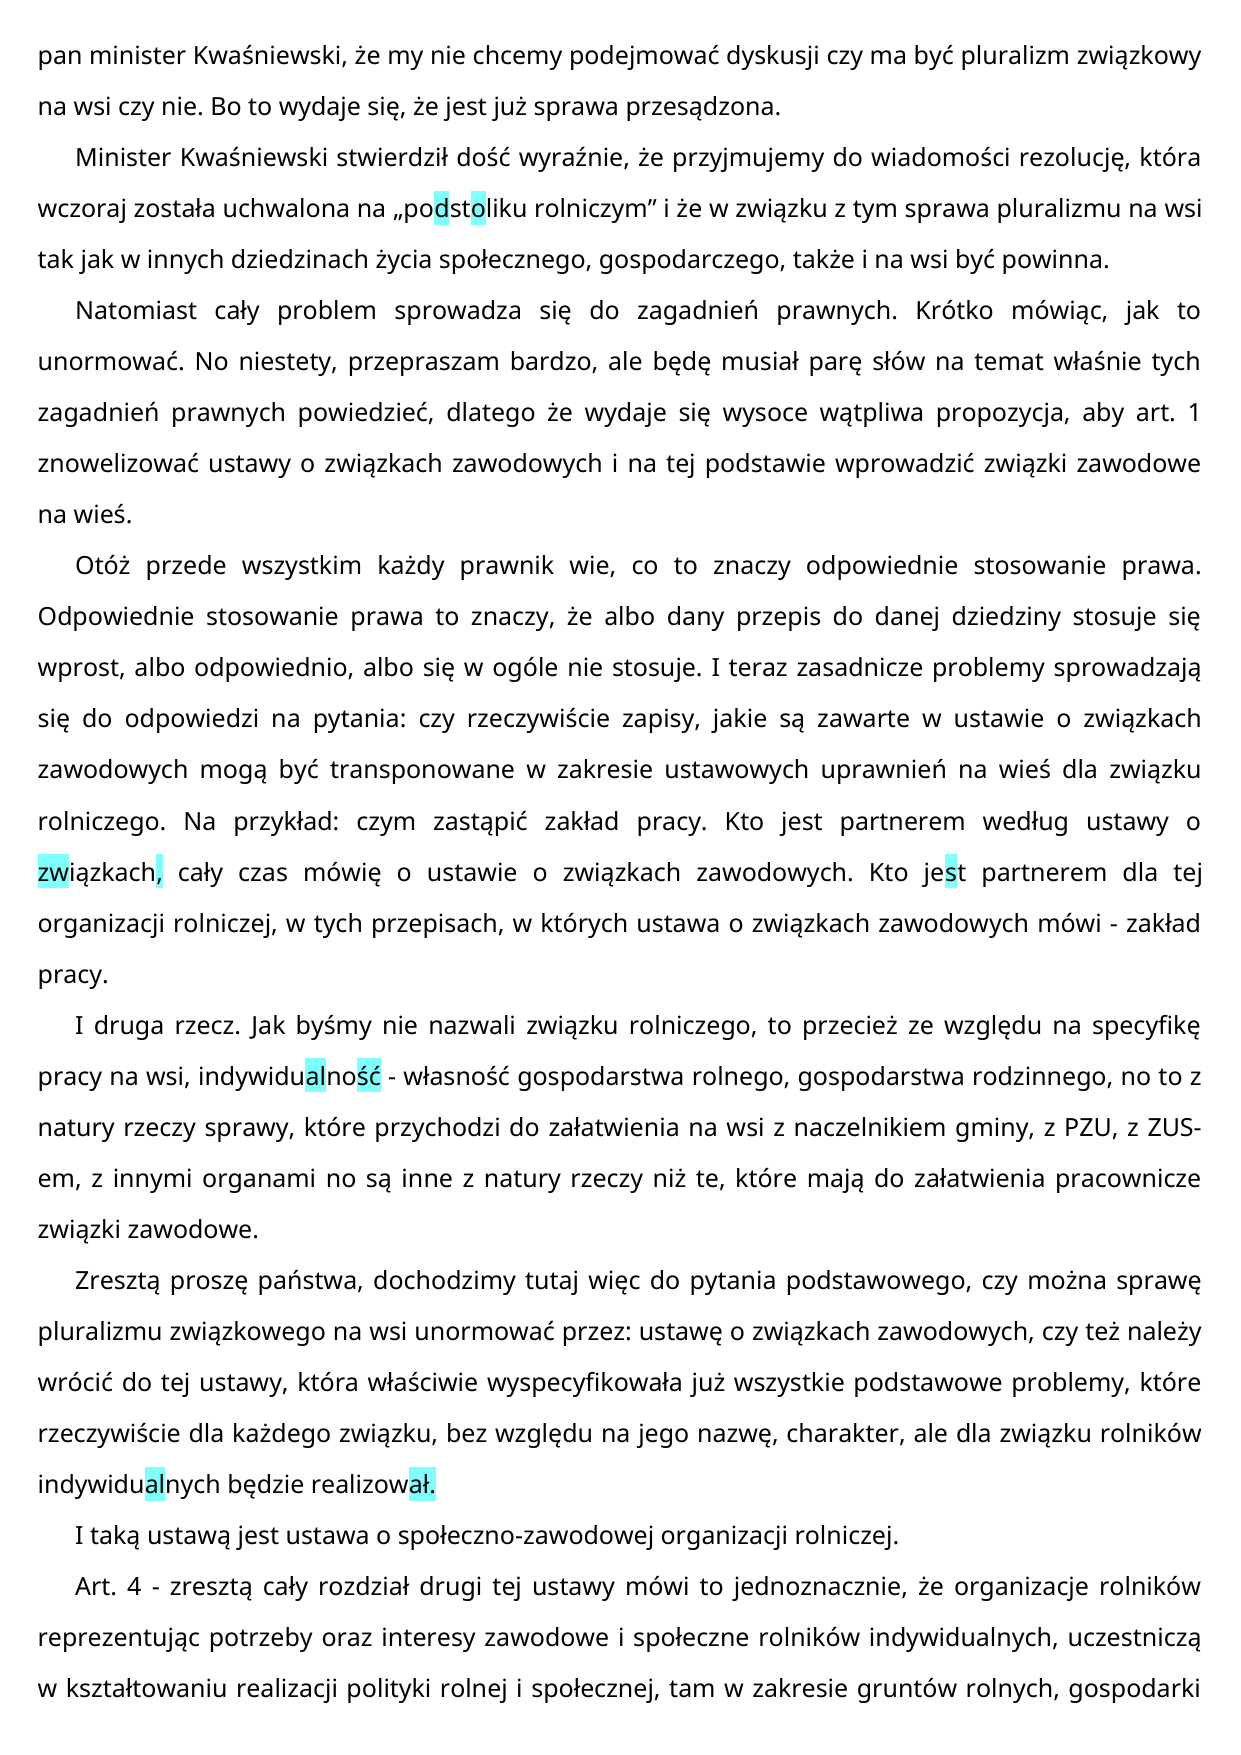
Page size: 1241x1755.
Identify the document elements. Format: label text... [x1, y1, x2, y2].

text Natomiast cały problem sprowadza się do zagadnień prawnych. Krótko mówiąc, jak to unormować. No niestety, przepraszam bardzo, ale będę musiał parę słów na temat właśnie tych zagadnień prawnych powiedzieć, dlatego że wydaje się wysoce wątpliwa propozycja, aby art. 1 znowelizować ustawy o związkach zawodowych i na tej podstawie wprowadzić związki zawodowe na wieś. [37, 293, 1203, 531]
text Art. 4 - zresztą cały rozdział drugi tej ustawy mówi to jednoznacznie, że organizacje rolników reprezentując potrzeby oraz interesy zawodowe i społeczne rolników indywidualnych, uczestniczą w kształtowaniu realizacji polityki rolnej i społecznej, tam w zakresie gruntów rolnych, gospodarki [37, 1569, 1203, 1705]
text Minister Kwaśniewski stwierdził dość wyraźnie, że przyjmujemy do wiadomości rezolucję, która wczoraj została uchwalona na „podstoliku rolniczym” i że w związku z tym sprawa pluralizmu na wsi tak jak w innych dziedzinach życia społecznego, gospodarczego, także i na wsi być powinna. [37, 139, 1203, 276]
text I druga rzecz. Jak byśmy nie nazwali związku rolniczego, to przecież ze względu na specyfikę pracy na wsi, indywidualność - własność gospodarstwa rolnego, gospodarstwa rodzinnego, no to z natury rzeczy sprawy, które przychodzi do załatwienia na wsi z naczelnikiem gminy, z PZU, z ZUS-em, z innymi organami no są inne z natury rzeczy niż te, które mają do załatwienia pracownicze związki zawodowe. [37, 1007, 1203, 1246]
text Otóż przede wszystkim każdy prawnik wie, co to znaczy odpowiednie stosowanie prawa. Odpowiednie stosowanie prawa to znaczy, że albo dany przepis do danej dziedziny stosuje się wprost, albo odpowiednio, albo się w ogóle nie stosuje. I teraz zasadnicze problemy sprowadzają się do odpowiedzi na pytania: czy rzeczywiście zapisy, jakie są zawarte w ustawie o związkach zawodowych mogą być transponowane w zakresie ustawowych uprawnień na wieś dla związku rolniczego. Na przykład: czym zastąpić zakład pracy. Kto jest partnerem według ustawy o związkach, cały czas mówię o ustawie o związkach zawodowych. Kto jest partnerem dla tej organizacji rolniczej, w tych przepisach, w których ustawa o związkach zawodowych mówi - zakład pracy. [37, 548, 1203, 990]
text pan minister Kwaśniewski, że my nie chcemy podejmować dyskusji czy ma być pluralizm związkowy na wsi czy nie. Bo to wydaje się, że jest już sprawa przesądzona. [37, 37, 1203, 123]
text Zresztą proszę państwa, dochodzimy tutaj więc do pytania podstawowego, czy można sprawę pluralizmu związkowego na wsi unormować przez: ustawę o związkach zawodowych, czy też należy wrócić do tej ustawy, która właściwie wyspecyfikowała już wszystkie podstawowe problemy, które rzeczywiście dla każdego związku, bez względu na jego nazwę, charakter, ale dla związku rolników indywidualnych będzie realizował. [37, 1262, 1203, 1501]
text I taką ustawą jest ustawa o społeczno-zawodowej organizacji rolniczej. [37, 1518, 1203, 1552]
